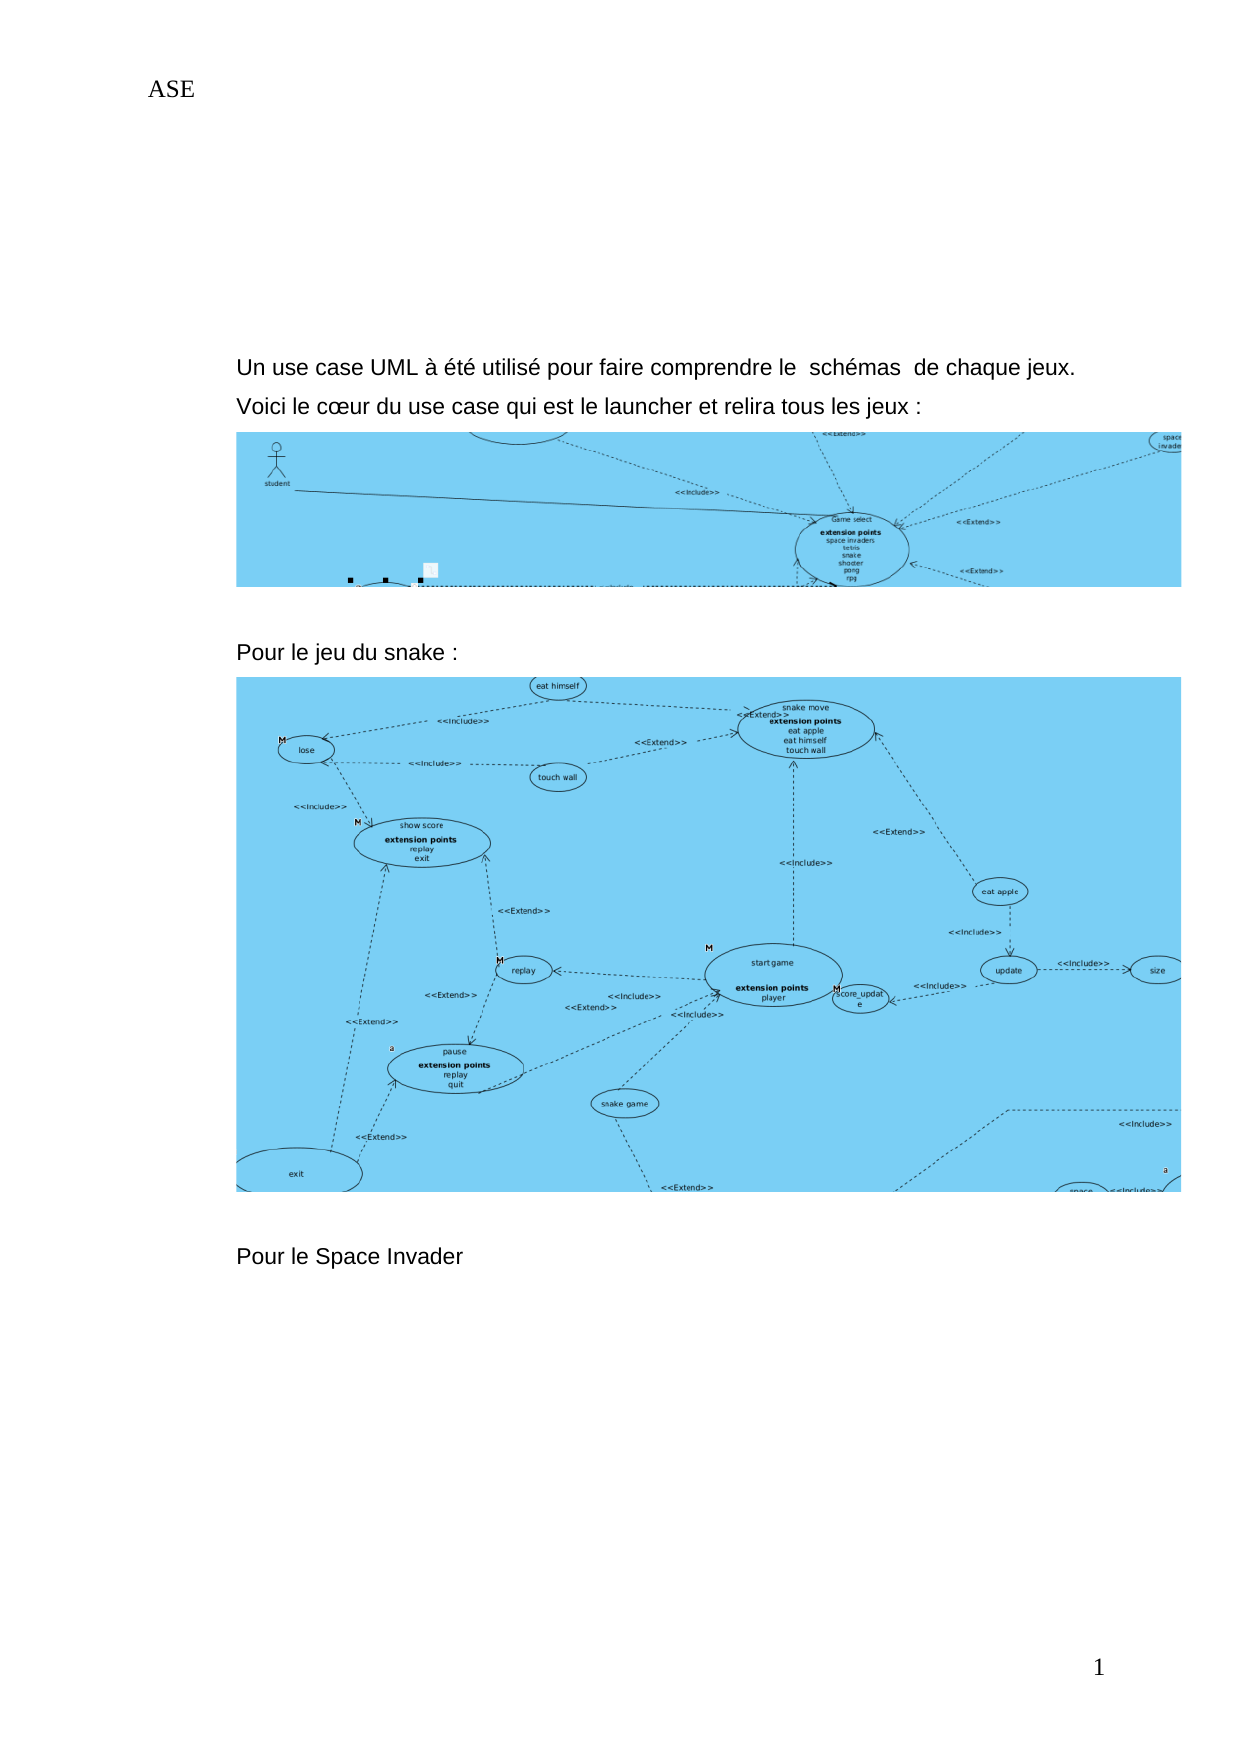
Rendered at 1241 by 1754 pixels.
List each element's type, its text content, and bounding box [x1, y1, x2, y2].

text Pour le jeu du snake : [236, 638, 1093, 665]
text Pour le Space Invader [236, 1243, 1093, 1269]
text Un use case UML à été utilisé pour faire comprendre le schémas de chaque jeux. [236, 354, 1093, 381]
picture [236, 677, 1182, 1192]
text Voici le cœur du use case qui est le launcher et relira tous les jeux : [236, 393, 1093, 419]
picture [236, 432, 1182, 587]
